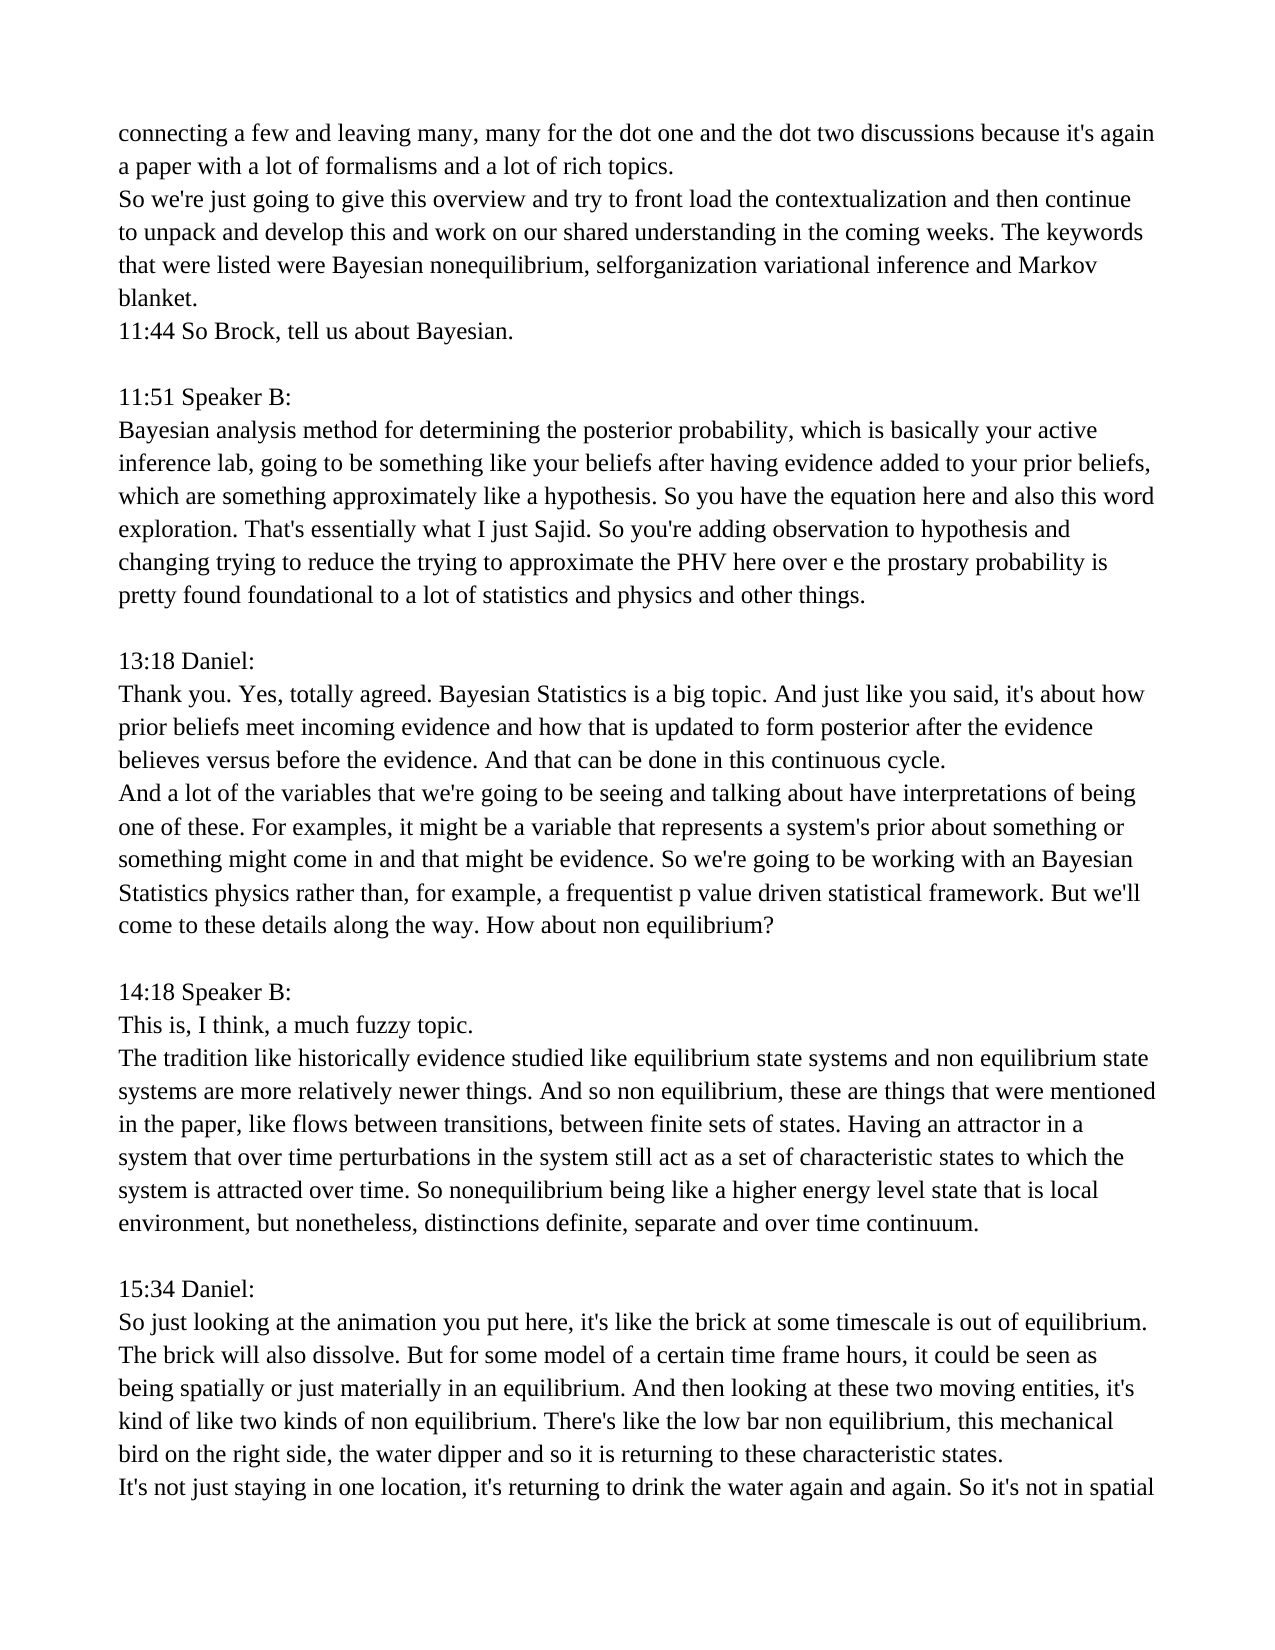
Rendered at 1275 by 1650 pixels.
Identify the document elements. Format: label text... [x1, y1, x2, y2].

text Bayesian analysis method for determining the posterior probability, which is basically your active inference lab, going to be something like your beliefs after having evidence added to your prior beliefs, which are something approximately like a hypothesis. So you have the equation here and also this word exploration. That's essentially what I just Sajid. So you're adding observation to hypothesis and changing trying to reduce the trying to approximate the PHV here over e the prostary probability is pretty found foundational to a lot of statistics and physics and other things. [118, 415, 1157, 609]
text 13:18 Daniel: [118, 646, 1157, 675]
text So we're just going to give this overview and try to front load the contextualization and then continue to unpack and develop this and work on our shared understanding in the coming weeks. The keywords that were listed were Bayesian nonequilibrium, selforganization variational inference and Markov blanket. [118, 184, 1157, 312]
text Thank you. Yes, totally agreed. Bayesian Statistics is a big topic. And just like you said, it's about how prior beliefs meet incoming evidence and how that is updated to form posterior after the evidence believes versus before the evidence. And that can be done in this continuous cycle. [118, 679, 1157, 774]
text 11:44 So Brock, tell us about Bayesian. [118, 316, 1157, 345]
text And a lot of the variables that we're going to be seeing and talking about have interpretations of being one of these. For examples, it might be a variable that represents a system's prior about something or something might come in and that might be evidence. So we're going to be working with an Bayesian Statistics physics rather than, for example, a frequentist p value driven statistical framework. But we'll come to these details along the way. How about non equilibrium? [118, 778, 1157, 939]
text So just looking at the animation you put here, it's like the brick at some timescale is out of equilibrium. The brick will also dissolve. But for some model of a certain time frame hours, it could be seen as being spatially or just materially in an equilibrium. And then looking at these two moving entities, it's kind of like two kinds of non equilibrium. There's like the low bar non equilibrium, this mechanical bird on the right side, the water dipper and so it is returning to these characteristic states. [118, 1307, 1157, 1468]
text 15:34 Daniel: [118, 1274, 1157, 1303]
text connecting a few and leaving many, many for the dot one and the dot two discussions because it's again a paper with a lot of formalisms and a lot of rich topics. [118, 118, 1157, 180]
text 14:18 Speaker B: [118, 977, 1157, 1005]
text The tradition like historically evidence studied like equilibrium state systems and non equilibrium state systems are more relatively newer things. And so non equilibrium, these are things that were mentioned in the paper, like flows between transitions, between finite sets of states. Having an attractor in a system that over time perturbations in the system still act as a set of characteristic states to which the system is attracted over time. So nonequilibrium being like a higher energy level state that is local environment, but nonetheless, distinctions definite, separate and over time continuum. [118, 1043, 1157, 1237]
text 11:51 Speaker B: [118, 382, 1157, 411]
text This is, I think, a much fuzzy topic. [118, 1010, 1157, 1038]
text It's not just staying in one location, it's returning to drink the water again and again. So it's not in spatial [118, 1472, 1157, 1501]
